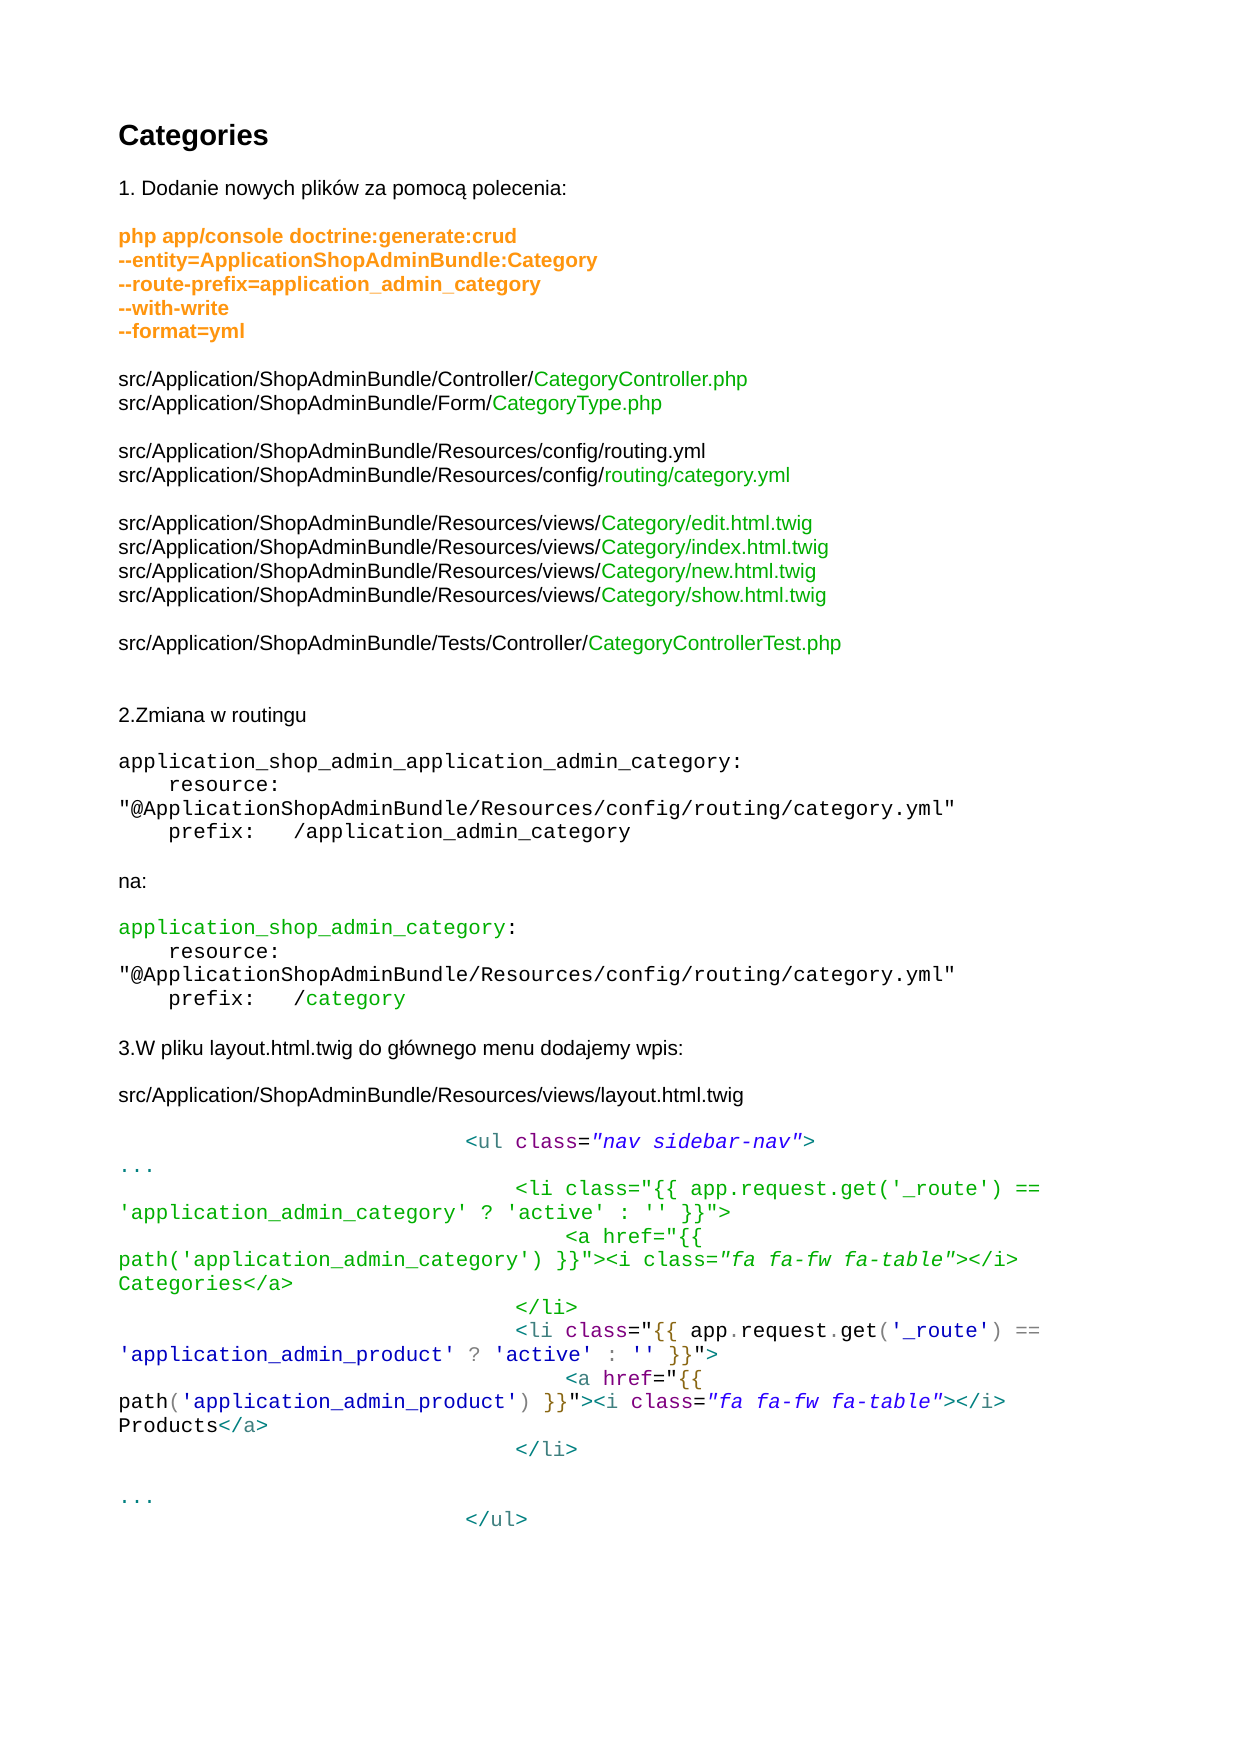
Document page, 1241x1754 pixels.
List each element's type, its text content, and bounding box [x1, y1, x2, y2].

text src/Application/ShopAdminBundle/Controller/CategoryController.php [118, 367, 1122, 391]
text resource: "@ApplicationShopAdminBundle/Resources/config/routing/category.yml" [118, 941, 1122, 988]
text <li class="{{ app.request.get('_route') == 'application_admin_category' ? 'active' : '' }}"> [118, 1178, 1122, 1226]
text php app/console doctrine:generate:crud [118, 223, 1122, 247]
text 3.W pliku layout.html.twig do głównego menu dodajemy wpis: [118, 1035, 1122, 1059]
text <a href="{{ path('application_admin_product') }}"><i class="fa fa-fw fa-table"></i> Products</a> [118, 1368, 1122, 1438]
text <ul class="nav sidebar-nav"> [118, 1131, 1122, 1155]
text --route-prefix=application_admin_category [118, 271, 1122, 295]
text src/Application/ShopAdminBundle/Resources/config/routing/category.yml [118, 463, 1122, 487]
text prefix: /application_admin_category [118, 822, 1122, 845]
text ... [118, 1155, 1122, 1178]
text src/Application/ShopAdminBundle/Resources/config/routing.yml [118, 439, 1122, 463]
text Categories [118, 118, 1122, 152]
text --entity=ApplicationShopAdminBundle:Category [118, 247, 1122, 271]
text src/Application/ShopAdminBundle/Resources/views/Category/edit.html.twig [118, 511, 1122, 535]
text src/Application/ShopAdminBundle/Resources/views/Category/new.html.twig [118, 559, 1122, 583]
text resource: "@ApplicationShopAdminBundle/Resources/config/routing/category.yml" [118, 774, 1122, 822]
text src/Application/ShopAdminBundle/Resources/views/layout.html.twig [118, 1083, 1122, 1107]
text na: [118, 869, 1122, 893]
text </li> [118, 1297, 1122, 1320]
text src/Application/ShopAdminBundle/Resources/views/Category/index.html.twig [118, 535, 1122, 559]
text src/Application/ShopAdminBundle/Resources/views/Category/show.html.twig [118, 583, 1122, 607]
text src/Application/ShopAdminBundle/Form/CategoryType.php [118, 391, 1122, 415]
text src/Application/ShopAdminBundle/Tests/Controller/CategoryControllerTest.php [118, 631, 1122, 655]
text <li class="{{ app.request.get('_route') == 'application_admin_product' ? 'active' : '' }}"> [118, 1320, 1122, 1368]
text ... [118, 1486, 1122, 1509]
text application_shop_admin_application_admin_category: [118, 751, 1122, 774]
text --format=yml [118, 319, 1122, 343]
text <a href="{{ path('application_admin_category') }}"><i class="fa fa-fw fa-table"></i> Categories</a> [118, 1226, 1122, 1297]
text </li> [118, 1438, 1122, 1462]
text application_shop_admin_category: [118, 917, 1122, 941]
text prefix: /category [118, 988, 1122, 1012]
text 2.Zmiana w routingu [118, 703, 1122, 727]
text --with-write [118, 295, 1122, 319]
text 1. Dodanie nowych plików za pomocą polecenia: [118, 176, 1122, 199]
text </ul> [118, 1509, 1122, 1533]
